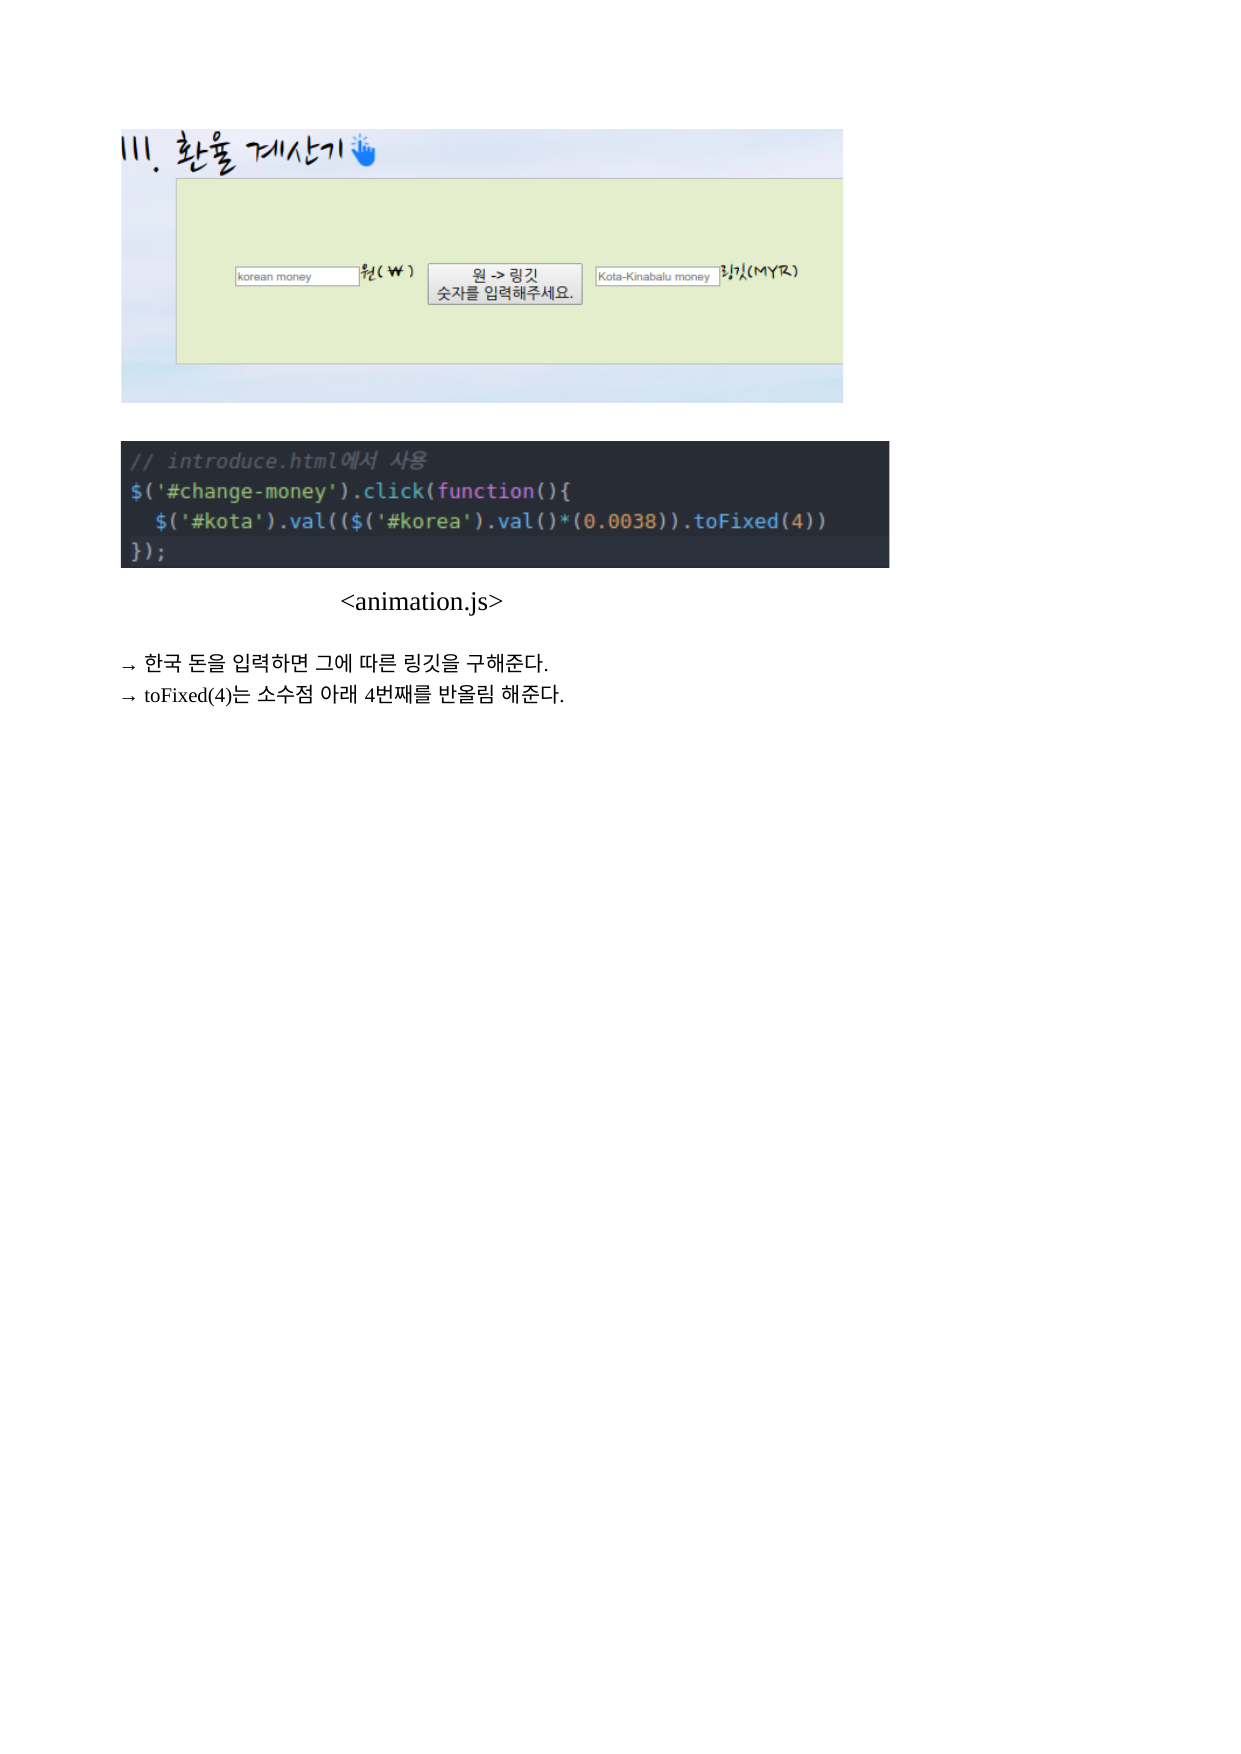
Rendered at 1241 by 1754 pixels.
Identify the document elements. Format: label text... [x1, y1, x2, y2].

text <animation.js> [118, 585, 1122, 648]
picture [120, 441, 890, 568]
text → 한국 돈을 입력하면 그에 따른 링깃을 구해준다. [118, 648, 1122, 678]
text → toFixed(4)는 소수점 아래 4번째를 반올림 해준다. [118, 678, 1122, 708]
picture [121, 129, 844, 403]
